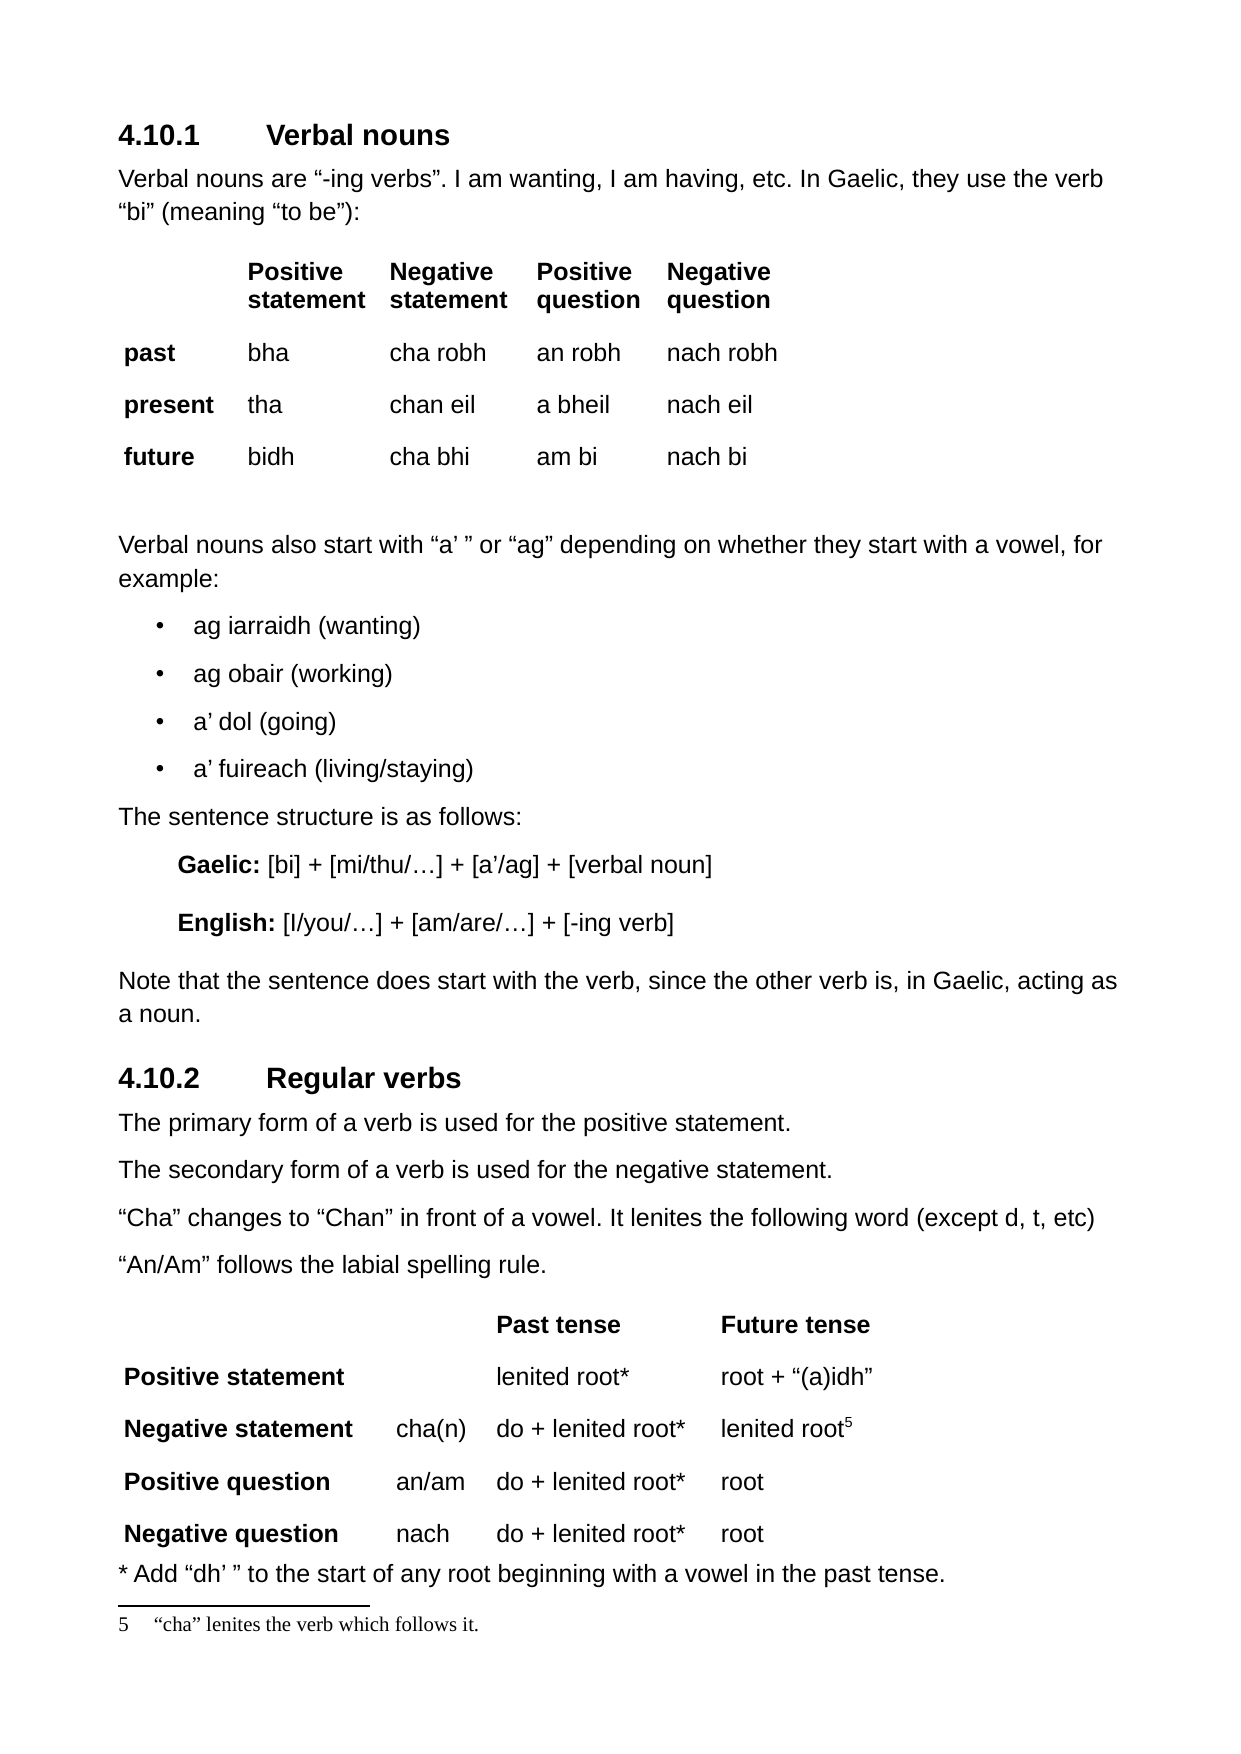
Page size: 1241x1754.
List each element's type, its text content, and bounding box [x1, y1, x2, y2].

table_cell [384, 1350, 484, 1402]
text * Add “dh’ ” to the start of any root beginning with a vowel in the past tense. [118, 1559, 1122, 1588]
list a’ dol (going) [156, 707, 1122, 735]
table_header [112, 1298, 384, 1350]
table_cell future [112, 431, 236, 483]
table_header Future tense [709, 1298, 945, 1350]
table_header Negative statement [378, 245, 525, 326]
table_cell do + lenited root* [484, 1455, 709, 1507]
table_cell present [112, 378, 236, 431]
table_cell lenited root* [484, 1350, 709, 1402]
table_cell past [112, 326, 236, 378]
table_cell nach eil [655, 378, 797, 431]
list ag iarraidh (wanting) [156, 611, 1122, 640]
text Gaelic: [bi] + [mi/thu/…] + [a’/ag] + [verbal noun] [177, 849, 1063, 878]
table_header Negative question [655, 245, 797, 326]
text Note that the sentence does start with the verb, since the other verb is, in Gaelic, acting as a noun. [118, 966, 1122, 1028]
table_cell cha bhi [378, 431, 525, 483]
table_cell an/am [384, 1455, 484, 1507]
table_cell Positive question [112, 1455, 384, 1507]
list ag obair (working) [156, 659, 1122, 688]
table_cell an robh [525, 326, 655, 378]
text “Cha” changes to “Chan” in front of a vowel. It lenites the following word (except d, t, etc) [118, 1203, 1122, 1231]
table_header [384, 1298, 484, 1350]
text The sentence structure is as follows: [118, 802, 1122, 831]
subtitle Verbal nouns [118, 118, 1122, 152]
table_cell Negative statement [112, 1403, 384, 1455]
text The primary form of a verb is used for the positive statement. [118, 1107, 1122, 1136]
text Verbal nouns are “-ing verbs”. I am wanting, I am having, etc. In Gaelic, they use the verb “bi” (meaning “to be”): [118, 164, 1122, 226]
text “An/Am” follows the labial spelling rule. [118, 1250, 1122, 1279]
table_cell nach bi [655, 431, 797, 483]
table_header Past tense [484, 1298, 709, 1350]
table_cell chan eil [378, 378, 525, 431]
table_cell bidh [236, 431, 377, 483]
table_cell a bheil [525, 378, 655, 431]
subtitle Regular verbs [118, 1061, 1122, 1095]
table_cell lenited root [709, 1403, 945, 1455]
text The secondary form of a verb is used for the negative statement. [118, 1155, 1122, 1184]
text English: [I/you/…] + [am/are/…] + [-ing verb] [177, 908, 1063, 937]
table_cell am bi [525, 431, 655, 483]
table_header [112, 245, 236, 326]
list a’ fuireach (living/staying) [156, 754, 1122, 783]
table_header Positive statement [236, 245, 377, 326]
table_cell root [709, 1455, 945, 1507]
table_cell Negative question [112, 1507, 384, 1559]
table_cell root [709, 1507, 945, 1559]
table_cell bha [236, 326, 377, 378]
table_cell do + lenited root* [484, 1507, 709, 1559]
table_cell Positive statement [112, 1350, 384, 1402]
table_cell tha [236, 378, 377, 431]
table_cell nach robh [655, 326, 797, 378]
table_cell nach [384, 1507, 484, 1559]
table_cell cha robh [378, 326, 525, 378]
table_cell do + lenited root* [484, 1403, 709, 1455]
table_cell cha(n) [384, 1403, 484, 1455]
table_header Positive question [525, 245, 655, 326]
text Verbal nouns also start with “a’ ” or “ag” depending on whether they start with a vowel, for example: [118, 531, 1122, 592]
table_cell root + “(a)idh” [709, 1350, 945, 1402]
